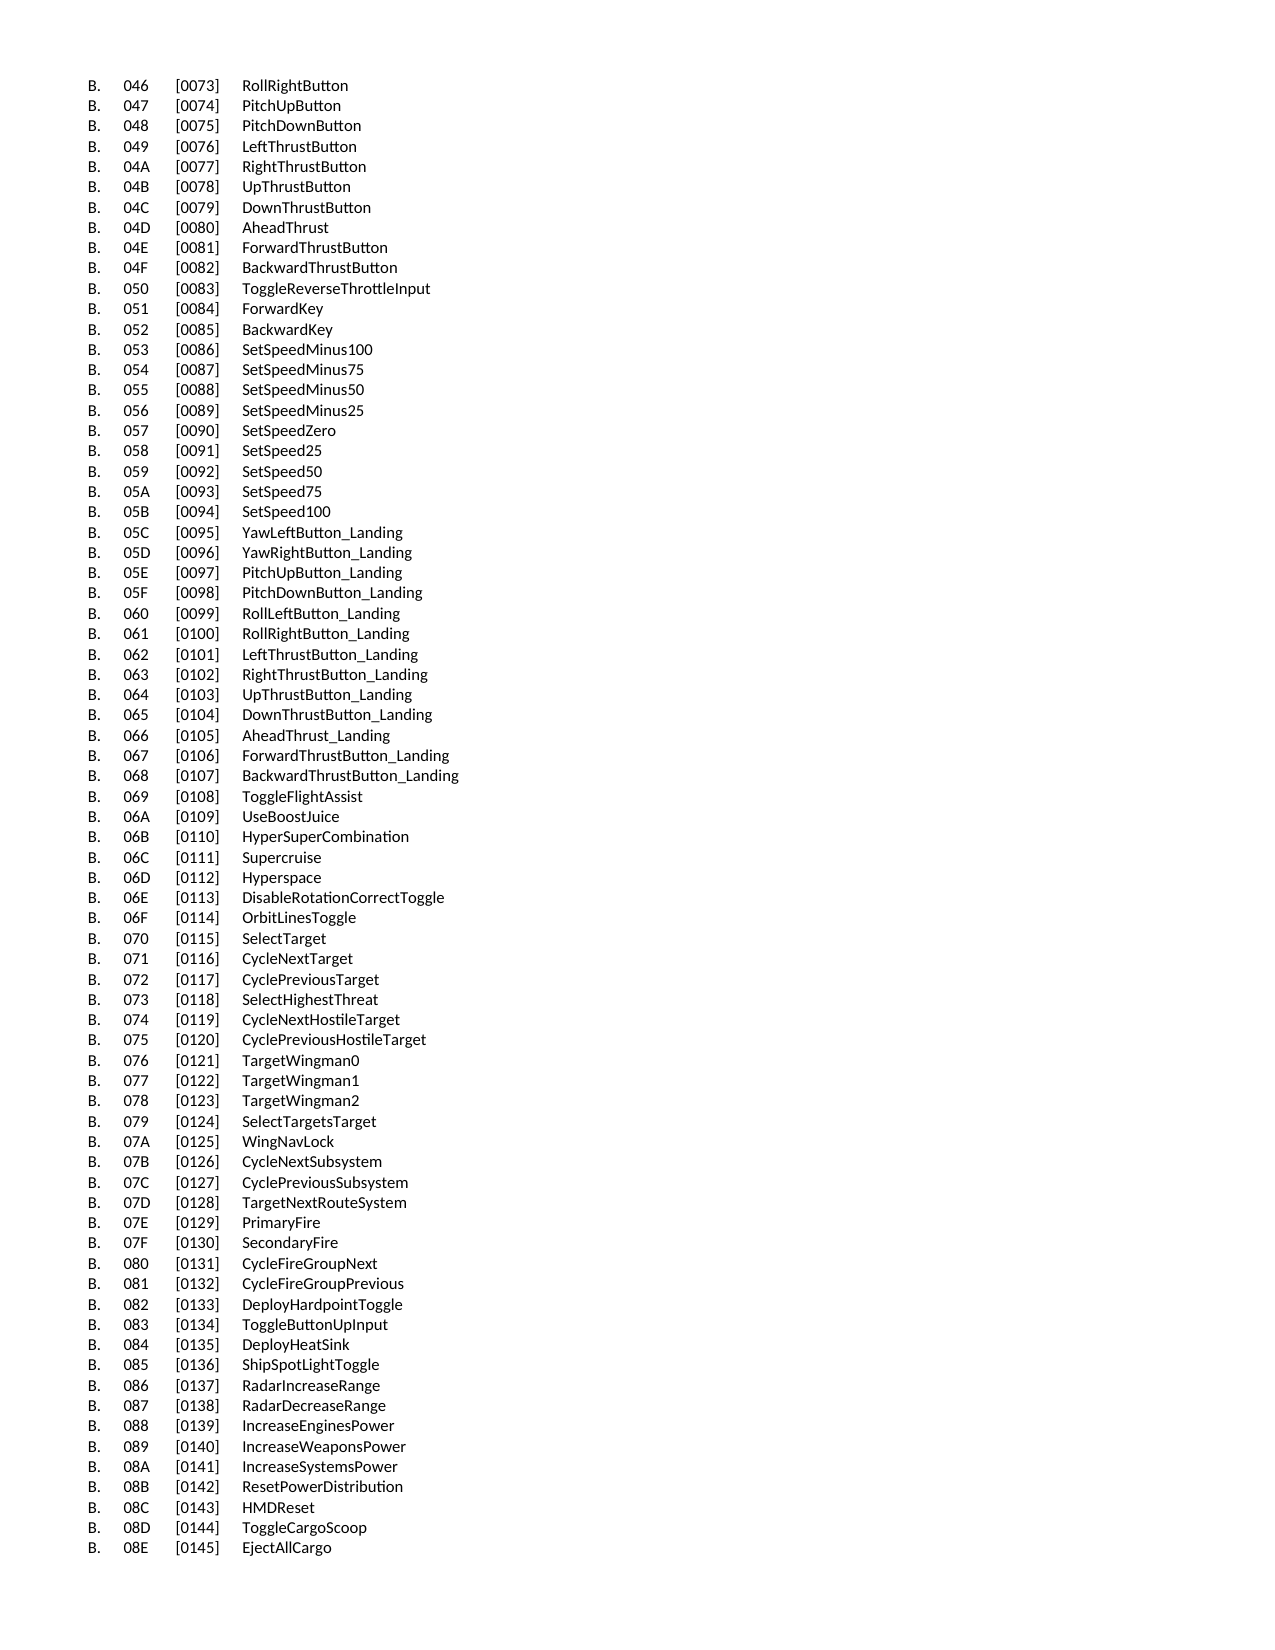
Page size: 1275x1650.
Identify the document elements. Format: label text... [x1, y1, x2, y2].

table_cell [0088] [164, 380, 231, 400]
table_cell 075 [112, 1030, 164, 1050]
table_cell [0138] [164, 1395, 231, 1416]
table_cell B. [75, 95, 112, 116]
table_cell [0075] [164, 116, 231, 136]
table_cell RightThrustButton [231, 156, 693, 177]
table_cell 08D [112, 1517, 164, 1537]
table_cell CycleNextHostileTarget [231, 1009, 693, 1030]
table_cell 05D [112, 542, 164, 562]
table_cell RollRightButton [231, 75, 693, 95]
table_cell [0098] [164, 583, 231, 603]
table_cell [0121] [164, 1050, 231, 1070]
table_cell [0092] [164, 461, 231, 481]
table_cell CycleFireGroupPrevious [231, 1274, 693, 1294]
table_cell B. [75, 339, 112, 359]
table_cell PitchUpButton [231, 95, 693, 116]
table_cell B. [75, 75, 112, 95]
table_cell 05F [112, 583, 164, 603]
table_cell B. [75, 684, 112, 705]
table_cell B. [75, 847, 112, 867]
table_cell [0102] [164, 664, 231, 684]
table_cell B. [75, 1274, 112, 1294]
table_cell 067 [112, 745, 164, 766]
table_cell [0136] [164, 1355, 231, 1375]
table_cell 07B [112, 1152, 164, 1172]
table_cell B. [75, 1477, 112, 1497]
table_cell B. [75, 603, 112, 623]
table_cell SetSpeedMinus75 [231, 359, 693, 380]
table_cell BackwardKey [231, 319, 693, 339]
table_cell 07D [112, 1192, 164, 1212]
table_cell YawLeftButton_Landing [231, 522, 693, 542]
table_cell LeftThrustButton [231, 136, 693, 156]
table_cell [0143] [164, 1497, 231, 1517]
table_cell 064 [112, 684, 164, 705]
table_cell 058 [112, 441, 164, 461]
table_cell ResetPowerDistribution [231, 1477, 693, 1497]
table_cell [0084] [164, 299, 231, 319]
table_cell B. [75, 989, 112, 1009]
table_cell DisableRotationCorrectToggle [231, 888, 693, 908]
table_cell B. [75, 116, 112, 136]
table_cell PitchDownButton_Landing [231, 583, 693, 603]
table_cell [0096] [164, 542, 231, 562]
table_cell ToggleFlightAssist [231, 786, 693, 806]
table_cell UpThrustButton [231, 177, 693, 197]
table_cell 052 [112, 319, 164, 339]
table_cell [0090] [164, 420, 231, 441]
table_cell B. [75, 928, 112, 948]
table_cell 054 [112, 359, 164, 380]
table_cell UpThrustButton_Landing [231, 684, 693, 705]
table_cell B. [75, 1070, 112, 1091]
table_cell SelectHighestThreat [231, 989, 693, 1009]
table_cell [0142] [164, 1477, 231, 1497]
table_cell B. [75, 1375, 112, 1395]
table_cell B. [75, 1152, 112, 1172]
table_cell HMDReset [231, 1497, 693, 1517]
table_cell B. [75, 542, 112, 562]
table_cell 05C [112, 522, 164, 542]
table_cell B. [75, 1456, 112, 1477]
table_cell [0105] [164, 725, 231, 745]
table_cell 049 [112, 136, 164, 156]
table_cell DownThrustButton [231, 197, 693, 217]
table_cell EjectAllCargo [231, 1538, 693, 1558]
table_cell [0108] [164, 786, 231, 806]
table_cell 04D [112, 217, 164, 237]
table_cell SelectTarget [231, 928, 693, 948]
table_cell 066 [112, 725, 164, 745]
table_cell 077 [112, 1070, 164, 1091]
table_cell 084 [112, 1334, 164, 1355]
table_cell 05E [112, 563, 164, 583]
table_cell [0082] [164, 258, 231, 278]
table_cell B. [75, 1355, 112, 1375]
table_cell BackwardThrustButton_Landing [231, 766, 693, 786]
table_cell Hyperspace [231, 867, 693, 887]
table_cell B. [75, 745, 112, 766]
table_cell B. [75, 1314, 112, 1334]
table_cell 05A [112, 481, 164, 502]
table_cell 06A [112, 806, 164, 827]
table_cell [0109] [164, 806, 231, 827]
table_cell 082 [112, 1294, 164, 1314]
table_cell 076 [112, 1050, 164, 1070]
table_cell B. [75, 563, 112, 583]
table_cell SetSpeed75 [231, 481, 693, 502]
table_cell [0074] [164, 95, 231, 116]
table_cell SecondaryFire [231, 1233, 693, 1253]
table_cell 089 [112, 1436, 164, 1456]
table_cell 086 [112, 1375, 164, 1395]
table_cell 053 [112, 339, 164, 359]
table_cell B. [75, 156, 112, 177]
table_cell B. [75, 766, 112, 786]
table_cell LeftThrustButton_Landing [231, 644, 693, 664]
table_cell CycleFireGroupNext [231, 1253, 693, 1273]
table_cell B. [75, 969, 112, 989]
table_cell B. [75, 1436, 112, 1456]
table_cell B. [75, 1334, 112, 1355]
table_cell B. [75, 1111, 112, 1131]
table_cell [0127] [164, 1172, 231, 1192]
table_cell [0123] [164, 1091, 231, 1111]
table_cell [0086] [164, 339, 231, 359]
table_cell B. [75, 1192, 112, 1212]
table_cell B. [75, 705, 112, 725]
table_cell [0101] [164, 644, 231, 664]
table_cell 05B [112, 502, 164, 522]
table_cell B. [75, 664, 112, 684]
table_cell TargetWingman1 [231, 1070, 693, 1091]
table_cell B. [75, 1131, 112, 1152]
table_cell 062 [112, 644, 164, 664]
table_cell [0133] [164, 1294, 231, 1314]
table_cell 07E [112, 1213, 164, 1233]
table_cell SetSpeedMinus100 [231, 339, 693, 359]
table_cell B. [75, 1538, 112, 1558]
table_cell [0145] [164, 1538, 231, 1558]
table_cell [0119] [164, 1009, 231, 1030]
table_cell B. [75, 1050, 112, 1070]
table_cell WingNavLock [231, 1131, 693, 1152]
table_cell [0077] [164, 156, 231, 177]
table_cell B. [75, 522, 112, 542]
table_cell B. [75, 1416, 112, 1436]
table_cell B. [75, 908, 112, 928]
table_cell B. [75, 1517, 112, 1537]
table_cell 061 [112, 624, 164, 644]
table_cell 04B [112, 177, 164, 197]
table_cell B. [75, 827, 112, 847]
table_cell SetSpeedZero [231, 420, 693, 441]
table_cell B. [75, 786, 112, 806]
table_cell B. [75, 319, 112, 339]
table_cell B. [75, 420, 112, 441]
table_cell ToggleButtonUpInput [231, 1314, 693, 1334]
table_cell HyperSuperCombination [231, 827, 693, 847]
table_cell B. [75, 1213, 112, 1233]
table_cell B. [75, 1009, 112, 1030]
table_cell B. [75, 400, 112, 420]
table_cell AheadThrust_Landing [231, 725, 693, 745]
table_cell 055 [112, 380, 164, 400]
table_cell [0126] [164, 1152, 231, 1172]
table_cell [0130] [164, 1233, 231, 1253]
table_cell B. [75, 197, 112, 217]
table_cell [0113] [164, 888, 231, 908]
table_cell B. [75, 1030, 112, 1050]
table_cell 074 [112, 1009, 164, 1030]
table_cell 085 [112, 1355, 164, 1375]
table_cell [0100] [164, 624, 231, 644]
table_cell [0083] [164, 278, 231, 298]
table_cell B. [75, 481, 112, 502]
table_cell 06D [112, 867, 164, 887]
table_cell SetSpeedMinus50 [231, 380, 693, 400]
table_cell 065 [112, 705, 164, 725]
table_cell TargetNextRouteSystem [231, 1192, 693, 1212]
table_cell CyclePreviousTarget [231, 969, 693, 989]
table_cell B. [75, 1497, 112, 1517]
table_cell B. [75, 949, 112, 969]
table_cell RollRightButton_Landing [231, 624, 693, 644]
table_cell B. [75, 1395, 112, 1416]
table_cell [0132] [164, 1274, 231, 1294]
table_cell PitchUpButton_Landing [231, 563, 693, 583]
table_cell ForwardKey [231, 299, 693, 319]
table_cell B. [75, 177, 112, 197]
table_cell B. [75, 258, 112, 278]
table_cell RightThrustButton_Landing [231, 664, 693, 684]
table_cell YawRightButton_Landing [231, 542, 693, 562]
table_cell [0114] [164, 908, 231, 928]
table_cell B. [75, 1233, 112, 1253]
table_cell ShipSpotLightToggle [231, 1355, 693, 1375]
table_cell B. [75, 867, 112, 887]
table_cell SetSpeedMinus25 [231, 400, 693, 420]
table_cell [0112] [164, 867, 231, 887]
table_cell 048 [112, 116, 164, 136]
table_cell 083 [112, 1314, 164, 1334]
table_cell [0141] [164, 1456, 231, 1477]
table_cell [0085] [164, 319, 231, 339]
table_cell [0087] [164, 359, 231, 380]
table_cell B. [75, 502, 112, 522]
table_cell B. [75, 278, 112, 298]
table_cell 063 [112, 664, 164, 684]
table_cell RollLeftButton_Landing [231, 603, 693, 623]
table_cell B. [75, 217, 112, 237]
table_cell B. [75, 238, 112, 258]
table_cell [0118] [164, 989, 231, 1009]
table_cell 060 [112, 603, 164, 623]
table_cell B. [75, 583, 112, 603]
table_cell SetSpeed50 [231, 461, 693, 481]
table_cell DeployHeatSink [231, 1334, 693, 1355]
table_cell OrbitLinesToggle [231, 908, 693, 928]
table_cell 087 [112, 1395, 164, 1416]
table_cell TargetWingman2 [231, 1091, 693, 1111]
table_cell UseBoostJuice [231, 806, 693, 827]
table_cell 08A [112, 1456, 164, 1477]
table_cell [0080] [164, 217, 231, 237]
table_cell [0107] [164, 766, 231, 786]
table_cell [0128] [164, 1192, 231, 1212]
table_cell [0078] [164, 177, 231, 197]
table_cell B. [75, 624, 112, 644]
table_cell SetSpeed100 [231, 502, 693, 522]
table_cell 059 [112, 461, 164, 481]
table_cell 08E [112, 1538, 164, 1558]
table_cell 07C [112, 1172, 164, 1192]
table_cell Supercruise [231, 847, 693, 867]
table_cell 071 [112, 949, 164, 969]
table_cell IncreaseWeaponsPower [231, 1436, 693, 1456]
table_cell CycleNextTarget [231, 949, 693, 969]
table_cell PrimaryFire [231, 1213, 693, 1233]
table_cell [0104] [164, 705, 231, 725]
table_cell ToggleReverseThrottleInput [231, 278, 693, 298]
table_cell TargetWingman0 [231, 1050, 693, 1070]
table_cell B. [75, 888, 112, 908]
table_cell B. [75, 136, 112, 156]
table_cell [0073] [164, 75, 231, 95]
table_cell [0139] [164, 1416, 231, 1436]
table_cell 07F [112, 1233, 164, 1253]
table_cell AheadThrust [231, 217, 693, 237]
table_cell PitchDownButton [231, 116, 693, 136]
table_cell IncreaseEnginesPower [231, 1416, 693, 1436]
table_cell 046 [112, 75, 164, 95]
table_cell 079 [112, 1111, 164, 1131]
table_cell [0120] [164, 1030, 231, 1050]
table_cell SetSpeed25 [231, 441, 693, 461]
table_cell 06B [112, 827, 164, 847]
table_cell ForwardThrustButton_Landing [231, 745, 693, 766]
table_cell 06E [112, 888, 164, 908]
table_cell B. [75, 441, 112, 461]
table_cell [0091] [164, 441, 231, 461]
table_cell [0131] [164, 1253, 231, 1273]
table_cell 070 [112, 928, 164, 948]
table_cell [0106] [164, 745, 231, 766]
table_cell [0144] [164, 1517, 231, 1537]
table_cell B. [75, 380, 112, 400]
table_cell BackwardThrustButton [231, 258, 693, 278]
table_cell B. [75, 725, 112, 745]
table_cell 056 [112, 400, 164, 420]
table_cell B. [75, 1294, 112, 1314]
table_cell [0099] [164, 603, 231, 623]
table_cell B. [75, 644, 112, 664]
table_cell [0081] [164, 238, 231, 258]
table_cell [0079] [164, 197, 231, 217]
table_cell B. [75, 359, 112, 380]
table_cell [0115] [164, 928, 231, 948]
table_cell RadarIncreaseRange [231, 1375, 693, 1395]
table_cell 04E [112, 238, 164, 258]
table_cell [0110] [164, 827, 231, 847]
table_cell CyclePreviousSubsystem [231, 1172, 693, 1192]
table_cell 057 [112, 420, 164, 441]
table_cell [0134] [164, 1314, 231, 1334]
table_cell RadarDecreaseRange [231, 1395, 693, 1416]
table_cell CycleNextSubsystem [231, 1152, 693, 1172]
table_cell 080 [112, 1253, 164, 1273]
table_cell B. [75, 299, 112, 319]
table_cell [0124] [164, 1111, 231, 1131]
table_cell [0076] [164, 136, 231, 156]
table_cell [0095] [164, 522, 231, 542]
table_cell [0111] [164, 847, 231, 867]
table_cell 050 [112, 278, 164, 298]
table_cell 088 [112, 1416, 164, 1436]
table_cell [0094] [164, 502, 231, 522]
table_cell [0093] [164, 481, 231, 502]
table_cell ToggleCargoScoop [231, 1517, 693, 1537]
table_cell [0129] [164, 1213, 231, 1233]
table_cell 07A [112, 1131, 164, 1152]
table_cell B. [75, 1253, 112, 1273]
table_cell 04F [112, 258, 164, 278]
table_cell 069 [112, 786, 164, 806]
table_cell [0125] [164, 1131, 231, 1152]
table_cell CyclePreviousHostileTarget [231, 1030, 693, 1050]
table_cell 068 [112, 766, 164, 786]
table_cell B. [75, 1172, 112, 1192]
table_cell 078 [112, 1091, 164, 1111]
table_cell 08B [112, 1477, 164, 1497]
table_cell 04C [112, 197, 164, 217]
table_cell SelectTargetsTarget [231, 1111, 693, 1131]
table_cell 06F [112, 908, 164, 928]
table_cell B. [75, 461, 112, 481]
table_cell 04A [112, 156, 164, 177]
table_cell [0089] [164, 400, 231, 420]
table_cell 08C [112, 1497, 164, 1517]
table_cell [0135] [164, 1334, 231, 1355]
table_cell IncreaseSystemsPower [231, 1456, 693, 1477]
table_cell 06C [112, 847, 164, 867]
table_cell [0117] [164, 969, 231, 989]
table_cell [0137] [164, 1375, 231, 1395]
table_cell [0103] [164, 684, 231, 705]
table_cell B. [75, 1091, 112, 1111]
table_cell 051 [112, 299, 164, 319]
table_cell [0140] [164, 1436, 231, 1456]
table_cell ForwardThrustButton [231, 238, 693, 258]
table_cell 072 [112, 969, 164, 989]
table_cell [0097] [164, 563, 231, 583]
table_cell 047 [112, 95, 164, 116]
table_cell [0116] [164, 949, 231, 969]
table_cell B. [75, 806, 112, 827]
table_cell 073 [112, 989, 164, 1009]
table_cell DownThrustButton_Landing [231, 705, 693, 725]
table_cell [0122] [164, 1070, 231, 1091]
table_cell 081 [112, 1274, 164, 1294]
table_cell DeployHardpointToggle [231, 1294, 693, 1314]
